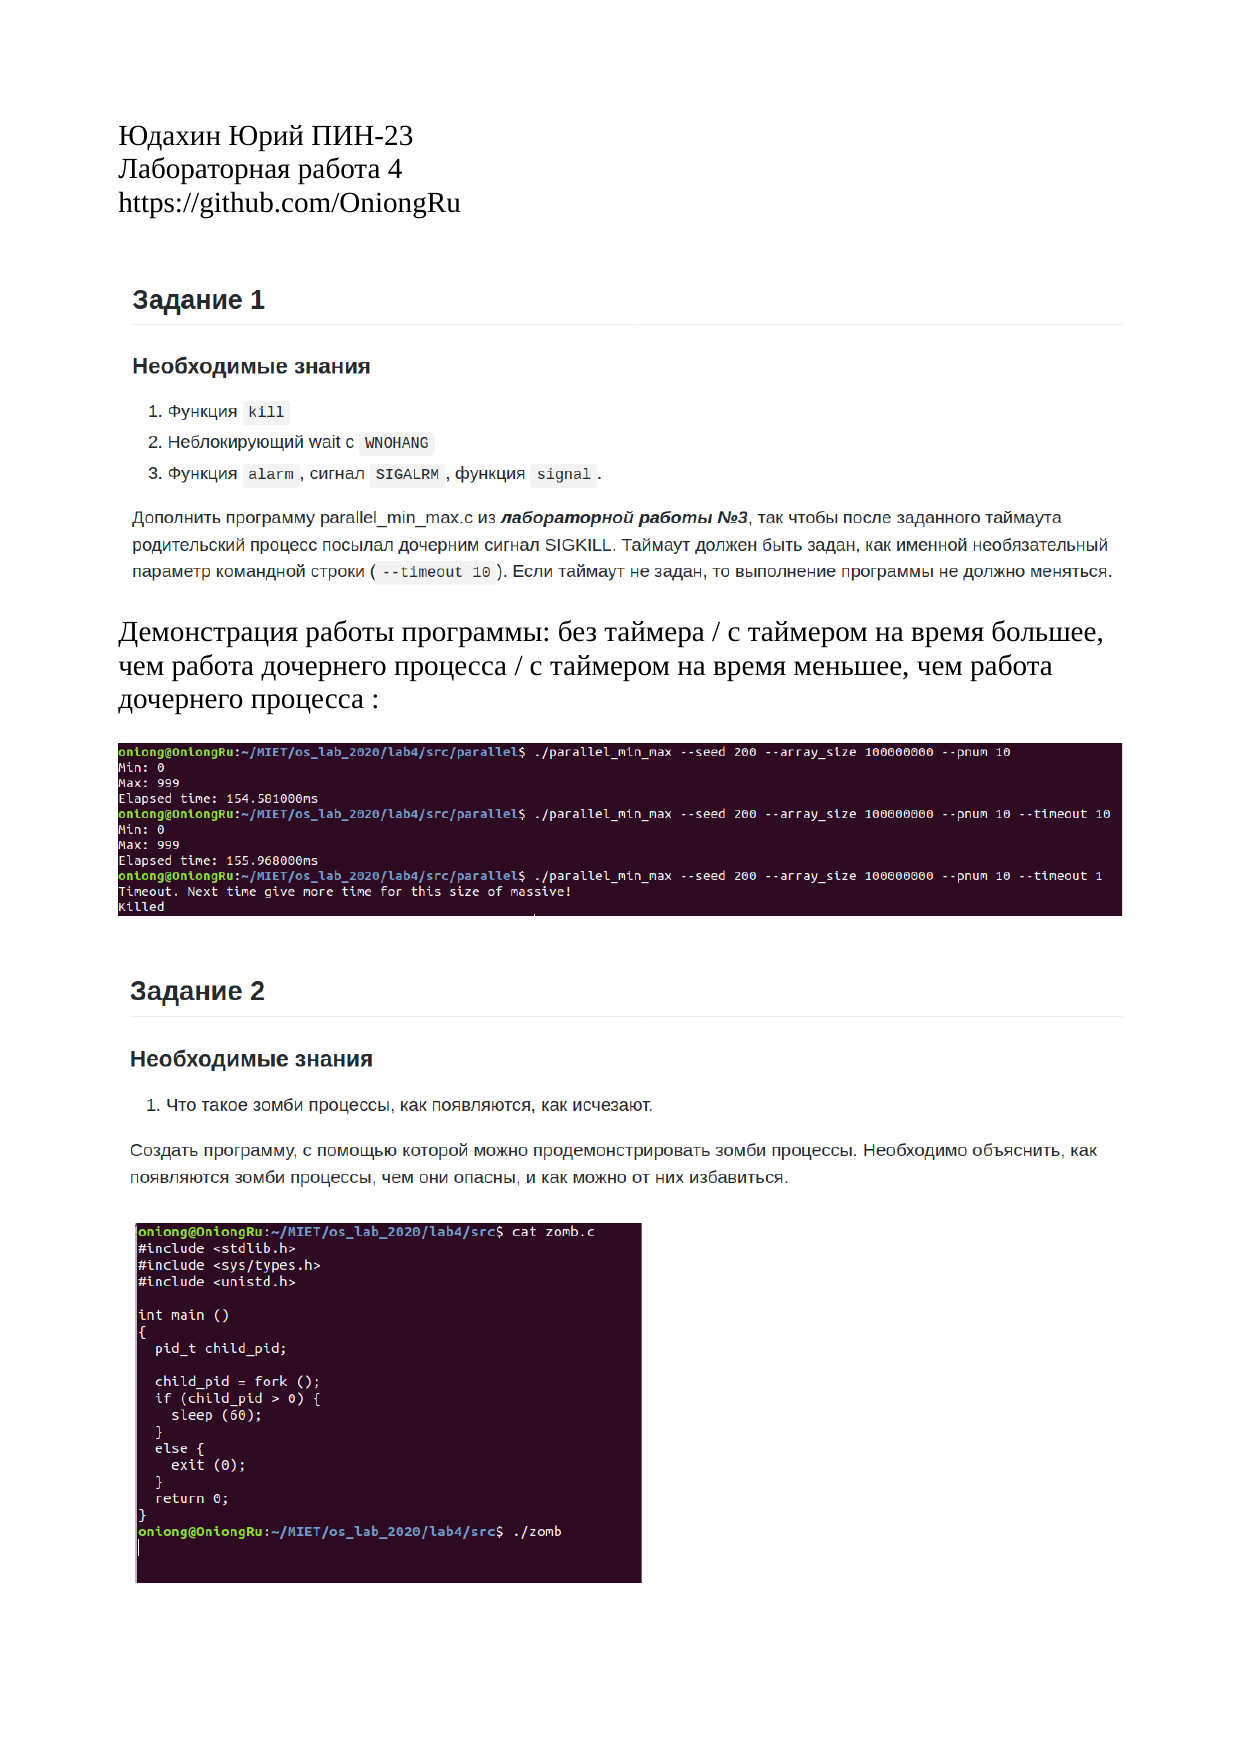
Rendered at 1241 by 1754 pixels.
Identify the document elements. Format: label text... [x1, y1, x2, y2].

text https://github.com/OniongRu [118, 185, 1122, 219]
text Юдахин Юрий ПИН-23 [118, 118, 1122, 152]
picture [118, 972, 1123, 1195]
picture [135, 1223, 642, 1583]
picture [118, 276, 1123, 586]
text Демонстрация работы программы: без таймера / с таймером на время большее, чем работа дочернего процесса / с таймером на время меньшее, чем работа дочернего процесса : [118, 614, 1122, 715]
text Лабораторная работа 4 [118, 152, 1122, 185]
picture [118, 743, 1123, 916]
